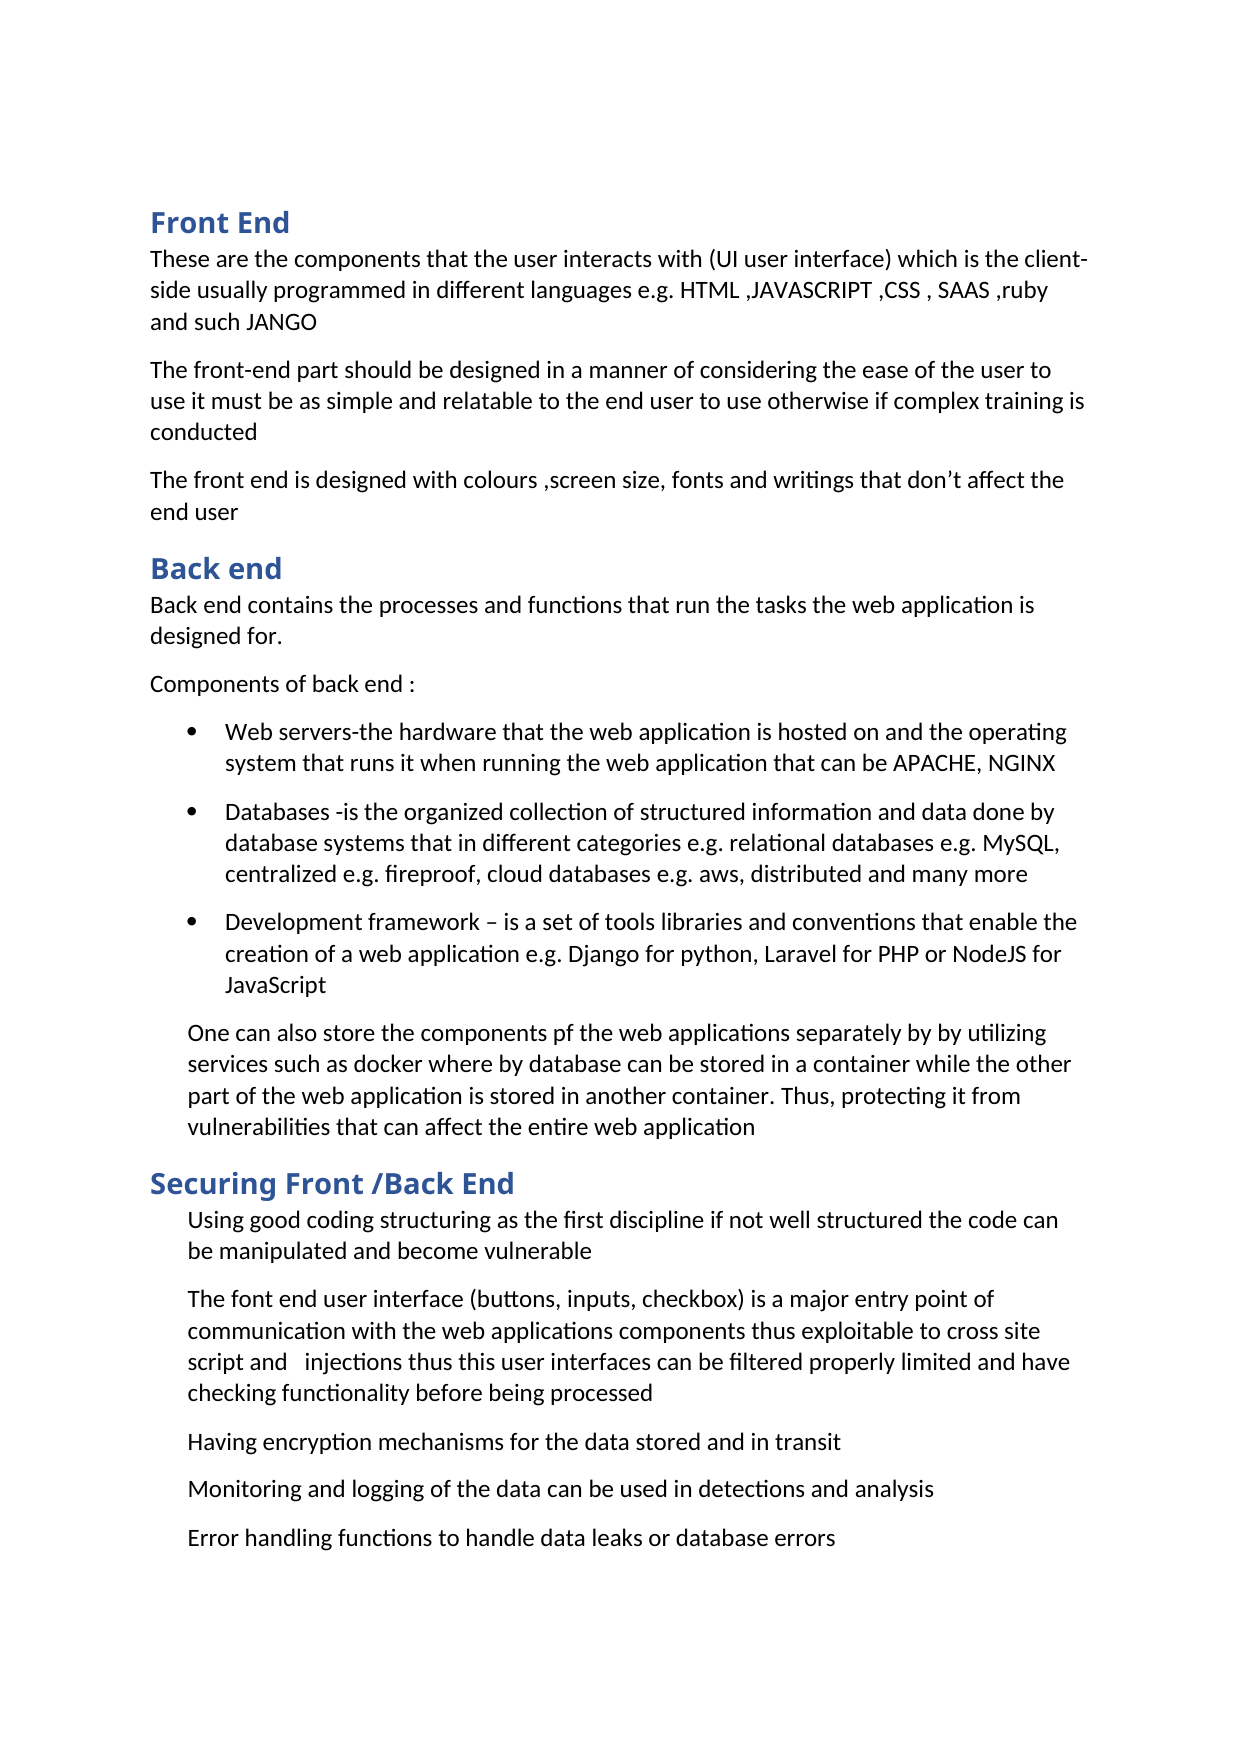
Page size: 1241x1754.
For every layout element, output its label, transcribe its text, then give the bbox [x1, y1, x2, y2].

text The font end user interface (buttons, inputs, checkbox) is a major entry point of communication with the web applications components thus exploitable to cross site script and injections thus this user interfaces can be filtered properly limited and have checking functionality before being processed [187, 1283, 1090, 1408]
text Error handling functions to handle data leaks or database errors [187, 1522, 1090, 1552]
subtitle Back end [150, 548, 1090, 588]
text The front end is designed with colours ,screen size, fonts and writings that don’t affect the end user [150, 464, 1090, 526]
text These are the components that the user interacts with (UI user interface) which is the client-side usually programmed in different languages e.g. HTML ,JAVASCRIPT ,CSS , SAAS ,ruby and such JANGO [150, 243, 1090, 336]
text The front-end part should be designed in a manner of considering the ease of the user to use it must be as simple and relatable to the end user to use otherwise if complex training is conducted [150, 354, 1090, 447]
text Monitoring and logging of the data can be used in detections and analysis [187, 1474, 1090, 1504]
text Components of back end : [150, 668, 1090, 699]
list Development framework – is a set of tools libraries and conventions that enable the creation of a web application e.g. Django for python, Laravel for PHP or NodeJS for JavaScript [187, 906, 1090, 999]
subtitle Securing Front /Back End [150, 1163, 1090, 1203]
subtitle Front End [150, 202, 1090, 242]
text Using good coding structuring as the first discipline if not well structured the code can be manipulated and become vulnerable [187, 1204, 1090, 1266]
text Having encryption mechanisms for the data stored and in transit [187, 1426, 1090, 1456]
list Databases -is the organized collection of structured information and data done by database systems that in different categories e.g. relational databases e.g. MySQL, centralized e.g. fireproof, cloud databases e.g. aws, distributed and many more [187, 796, 1090, 889]
text One can also store the components pf the web applications separately by by utilizing services such as docker where by database can be stored in a container while the other part of the web application is stored in another container. Thus, protecting it from vulnerabilities that can affect the entire web application [187, 1017, 1090, 1142]
text Back end contains the processes and functions that run the tasks the web application is designed for. [150, 589, 1090, 651]
list Web servers-the hardware that the web application is hosted on and the operating system that runs it when running the web application that can be APACHE, NGINX [187, 716, 1090, 778]
